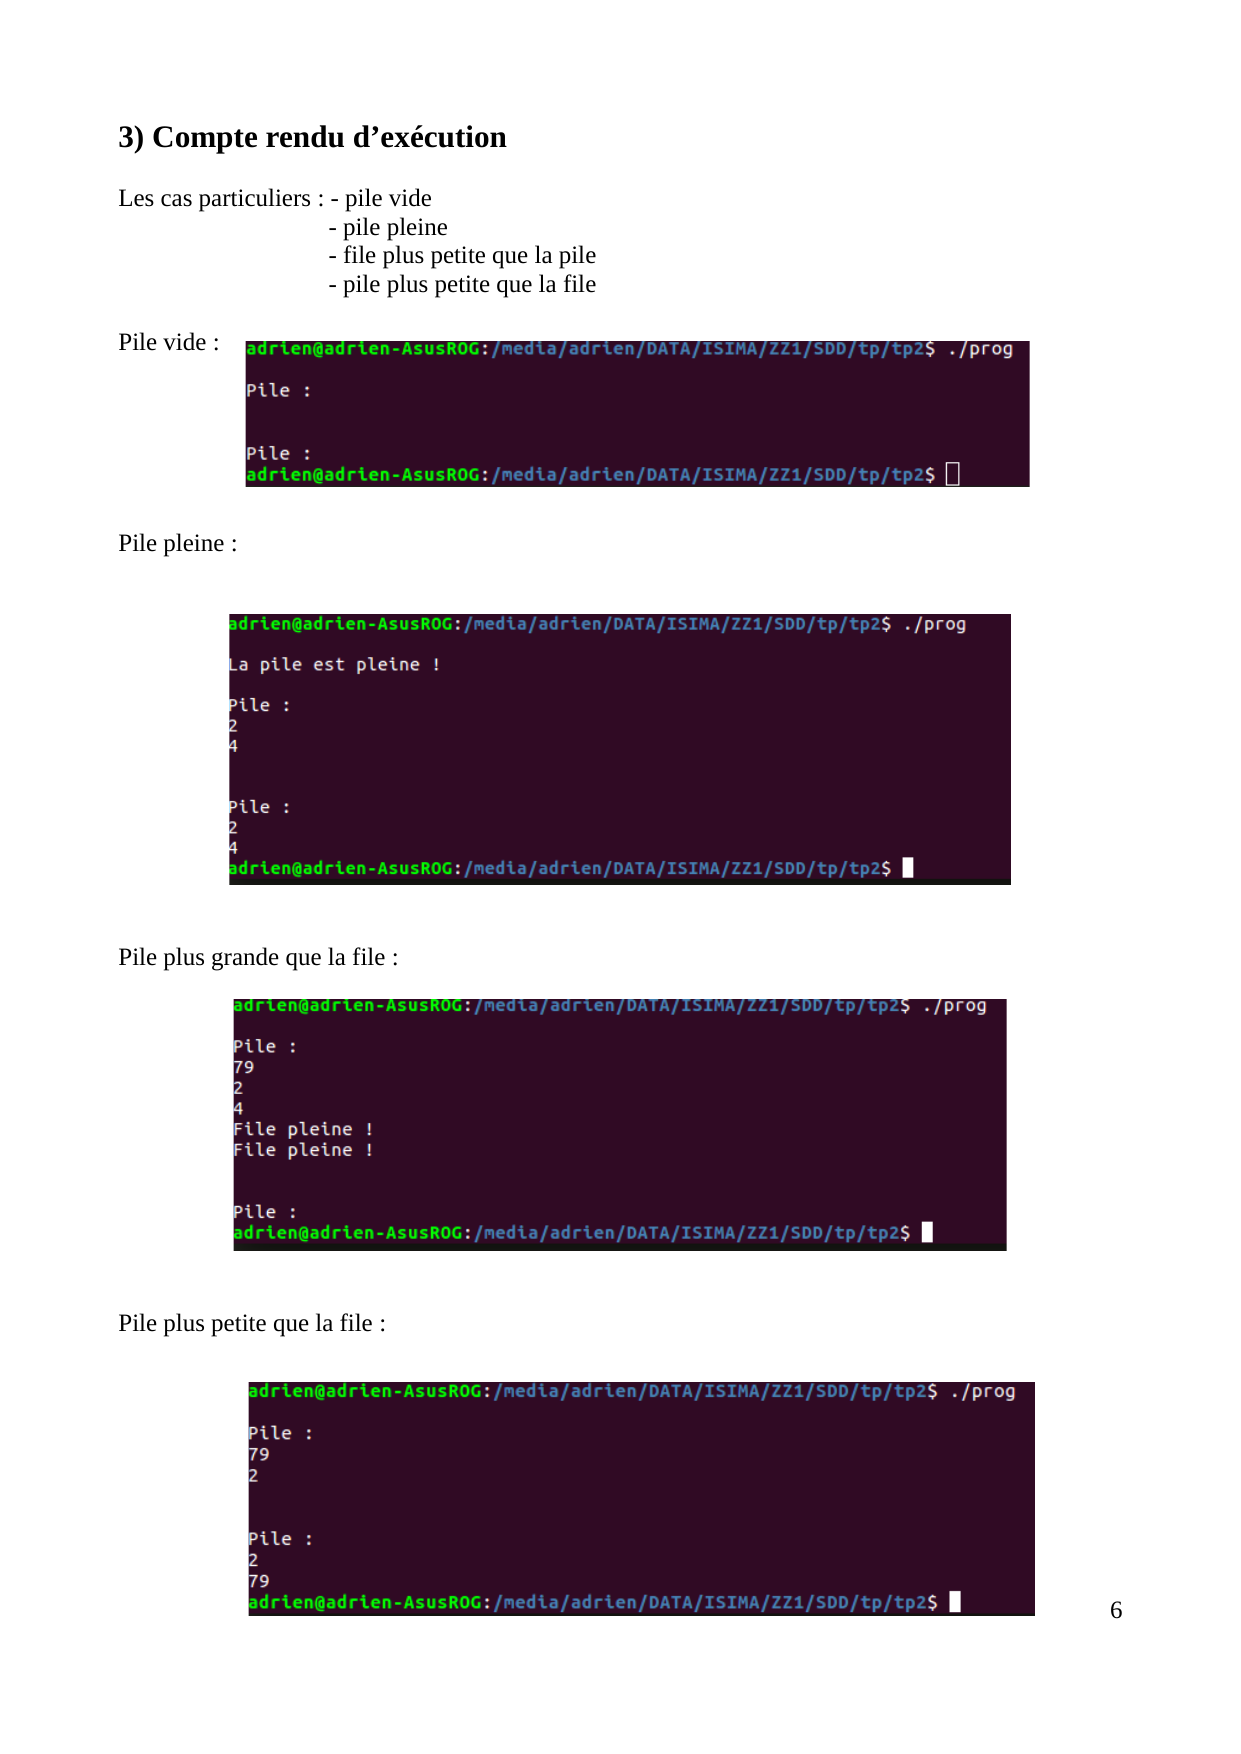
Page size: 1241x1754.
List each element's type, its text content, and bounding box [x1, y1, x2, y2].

text 3) Compte rendu d’exécution [118, 118, 1122, 154]
text 6 [118, 1595, 1122, 1624]
picture [229, 614, 1011, 885]
text - pile pleine [118, 212, 1122, 240]
text Pile plus grande que la file : [118, 942, 1122, 970]
text - file plus petite que la pile [118, 240, 1122, 269]
text - pile plus petite que la file [118, 269, 1122, 298]
picture [248, 1382, 1035, 1616]
picture [245, 341, 1030, 487]
picture [233, 999, 1007, 1251]
text Les cas particuliers : - pile vide [118, 183, 1122, 212]
text Pile vide : [118, 327, 1122, 355]
text Pile plus petite que la file : [118, 1308, 1122, 1337]
text Pile pleine : [118, 528, 1122, 557]
